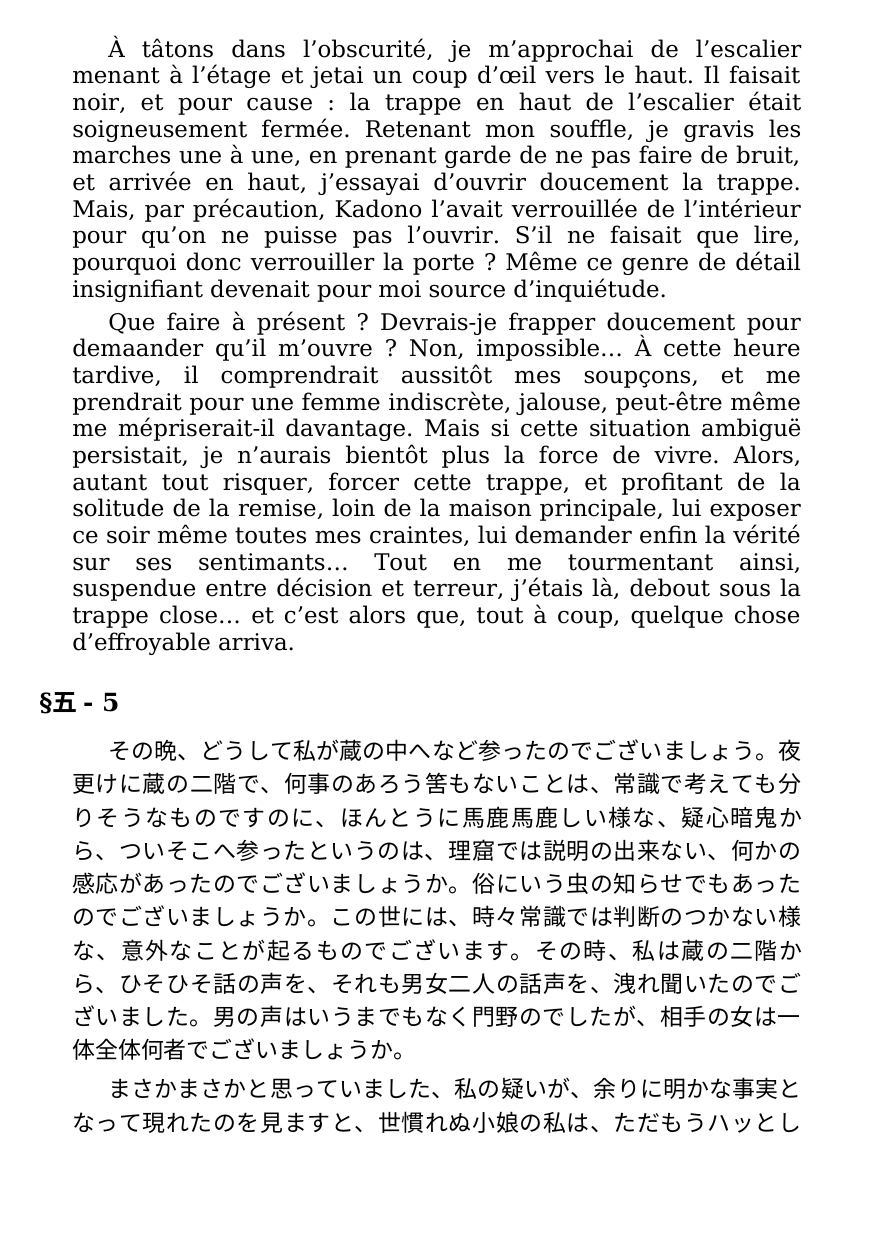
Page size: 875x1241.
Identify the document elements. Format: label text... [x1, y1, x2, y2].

subtitle §五 - 5 [36, 679, 838, 721]
text その晩、どうして私が蔵の中へなど参ったのでございましょう。夜更けに蔵の二階で、何事のあろう筈もないことは、常識で考えても分りそうなものですのに、ほんとうに馬鹿馬鹿しい様な、疑心暗鬼から、ついそこへ参ったというのは、理窟では説明の出来ない、何かの感応があったのでございましょうか。俗にいう虫の知らせでもあったのでございましょうか。この世には、時々常識では判断のつかない様な、意外なことが起るものでございます。その時、私は蔵の二階から、ひそひそ話の声を、それも男女二人の話声を、洩れ聞いたのでございました。男の声はいうまでもなく門野のでしたが、相手の女は一体全体何者でございましょうか。 [72, 733, 802, 1065]
text まさかまさかと思っていました、私の疑いが、余りに明かな事実となって現れたのを見ますと、世慣れぬ小娘の私は、ただもうハッとし [72, 1071, 802, 1138]
text Que faire à présent ? Devrais-je frapper doucement pour demaander qu’il m’ouvre ? Non, impossible… À cette heure tardive, il comprendrait aussitôt mes soupçons, et me prendrait pour une femme indiscrète, jalouse, peut-être même me mépriserait-il davantage. Mais si cette situation ambiguë persistait, je n’aurais bientôt plus la force de vivre. Alors, autant tout risquer, forcer cette trappe, et profitant de la solitude de la remise, loin de la maison principale, lui exposer ce soir même toutes mes craintes, lui demander enfin la vérité sur ses sentimants… Tout en me tourmentant ainsi, suspendue entre décision et terreur, j’étais là, debout sous la trappe close… et c’est alors que, tout à coup, quelque chose d’effroyable arriva. [72, 309, 802, 655]
text À tâtons dans l’obscurité, je m’approchai de l’escalier menant à l’étage et jetai un coup d’œil vers le haut. Il faisait noir, et pour cause : la trappe en haut de l’escalier était soigneusement fermée. Retenant mon souffle, je gravis les marches une à une, en prenant garde de ne pas faire de bruit, et arrivée en haut, j’essayai d’ouvrir doucement la trappe. Mais, par précaution, Kadono l’avait verrouillée de l’intérieur pour qu’on ne puisse pas l’ouvrir. S’il ne faisait que lire, pourquoi donc verrouiller la porte ? Même ce genre de détail insignifiant devenait pour moi source d’inquiétude. [72, 36, 802, 303]
